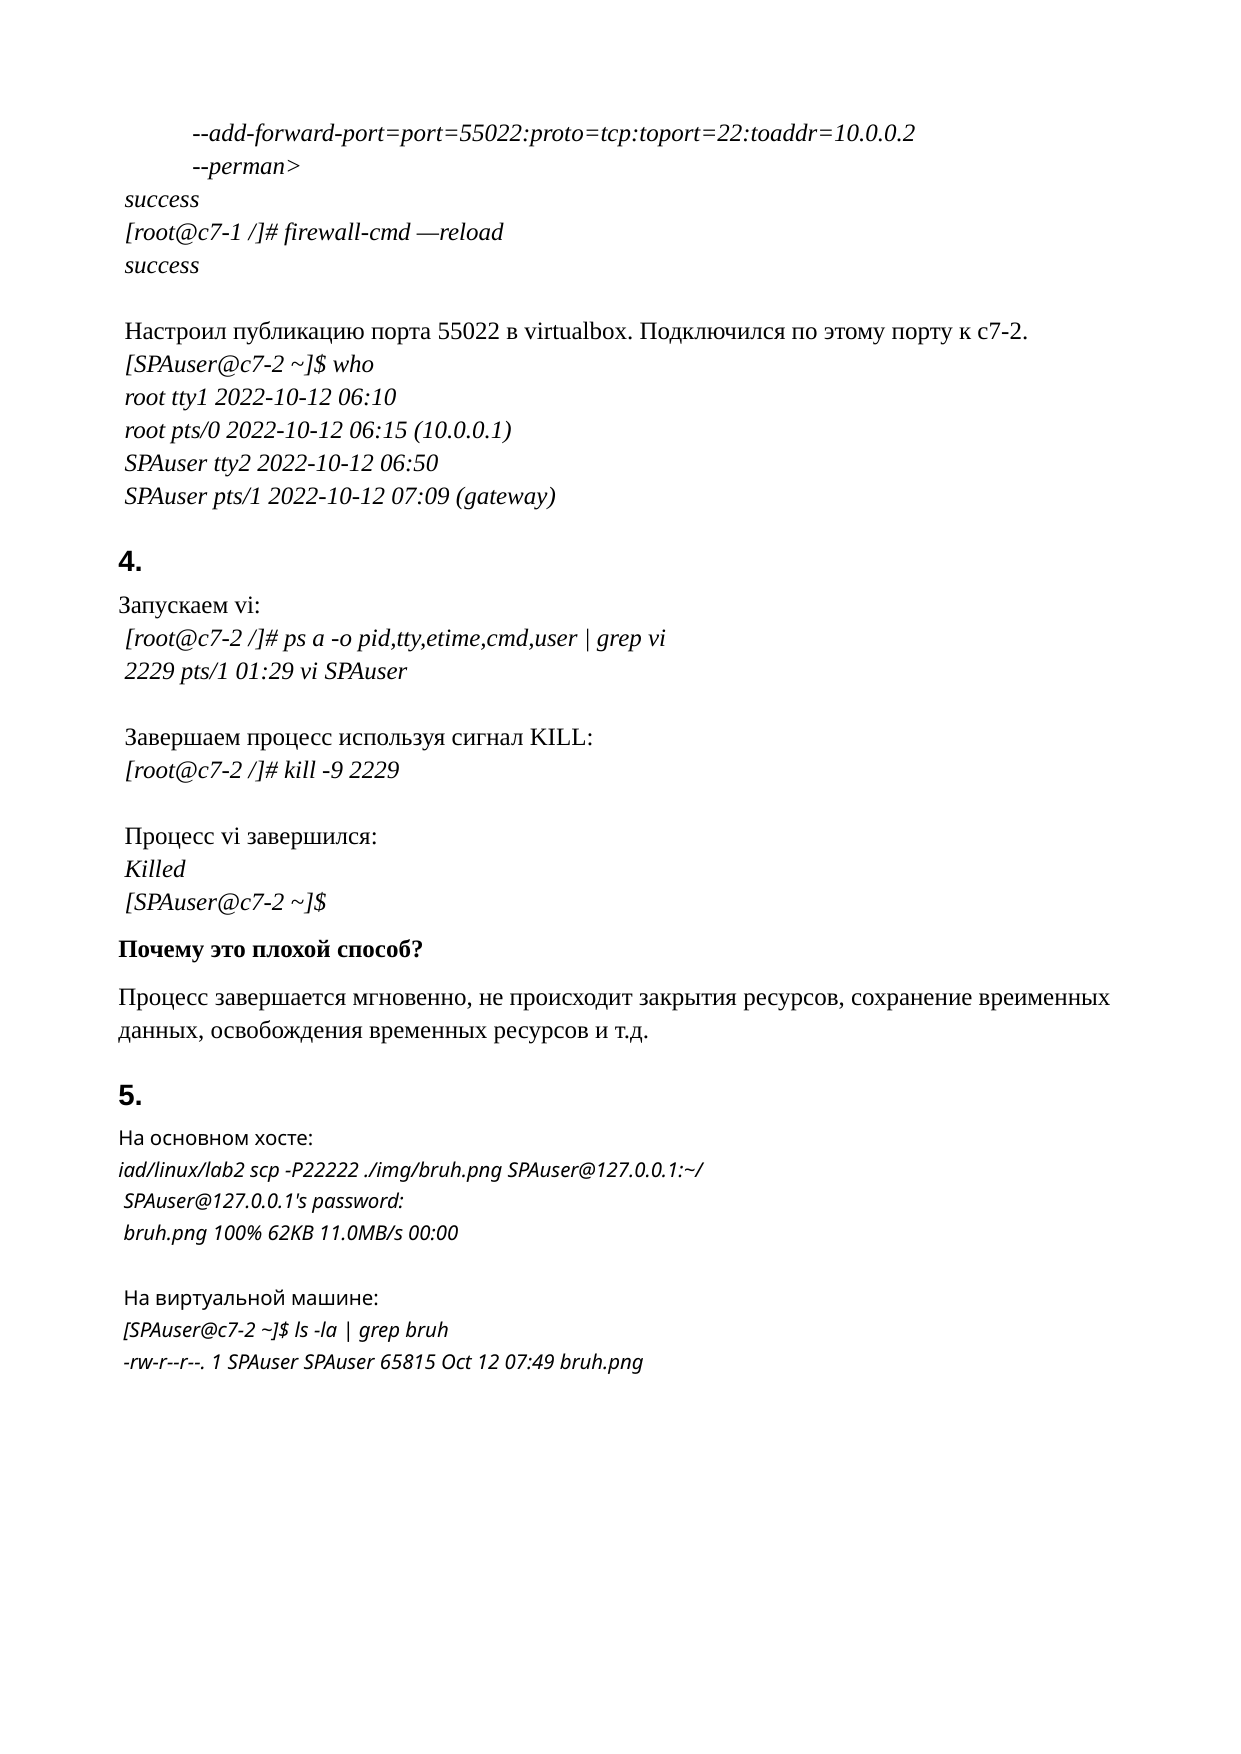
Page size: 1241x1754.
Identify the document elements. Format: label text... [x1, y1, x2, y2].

text Почему это плохой способ? [118, 934, 1122, 963]
text --add-forward-port=port=55022:proto=tcp:toport=22:toaddr=10.0.0.2 --perman> success [root@c7-1 /]# firewall-cmd —reload success Настроил публикацию порта 55022 в virtualbox. Подключился по этому порту к c7-2. [SPAuser@c7-2 ~]$ who root tty1 2022-10-12 06:10 root pts/0 2022-10-12 06:15 (10.0.0.1) SPAuser tty2 2022-10-12 06:50 SPAuser pts/1 2022-10-12 07:09 (gateway) [118, 118, 1122, 510]
text Запускаем vi: [root@c7-2 /]# ps a -o pid,tty,etime,cmd,user | grep vi 2229 pts/1 01:29 vi SPAuser Завершаем процесс используя сигнал KILL: [root@c7-2 /]# kill -9 2229 Процесс vi завершился: Killed [SPAuser@c7-2 ~]$ [118, 590, 1122, 916]
subtitle 5. [118, 1077, 1122, 1111]
text На основном хосте: iad/linux/lab2 scp -P22222 ./img/bruh.png SPAuser@127.0.0.1:~/ SPAuser@127.0.0.1's password: bruh.png 100% 62KB 11.0MB/s 00:00 На виртуальной машине: [SPAuser@c7-2 ~]$ ls -la | grep bruh -rw-r--r--. 1 SPAuser SPAuser 65815 Oct 12 07:49 bruh.png [118, 1124, 1122, 1375]
subtitle 4. [118, 543, 1122, 577]
text Процесс завершается мгновенно, не происходит закрытия ресурсов, сохранение вреименных данных, освобождения временных ресурсов и т.д. [118, 982, 1122, 1044]
